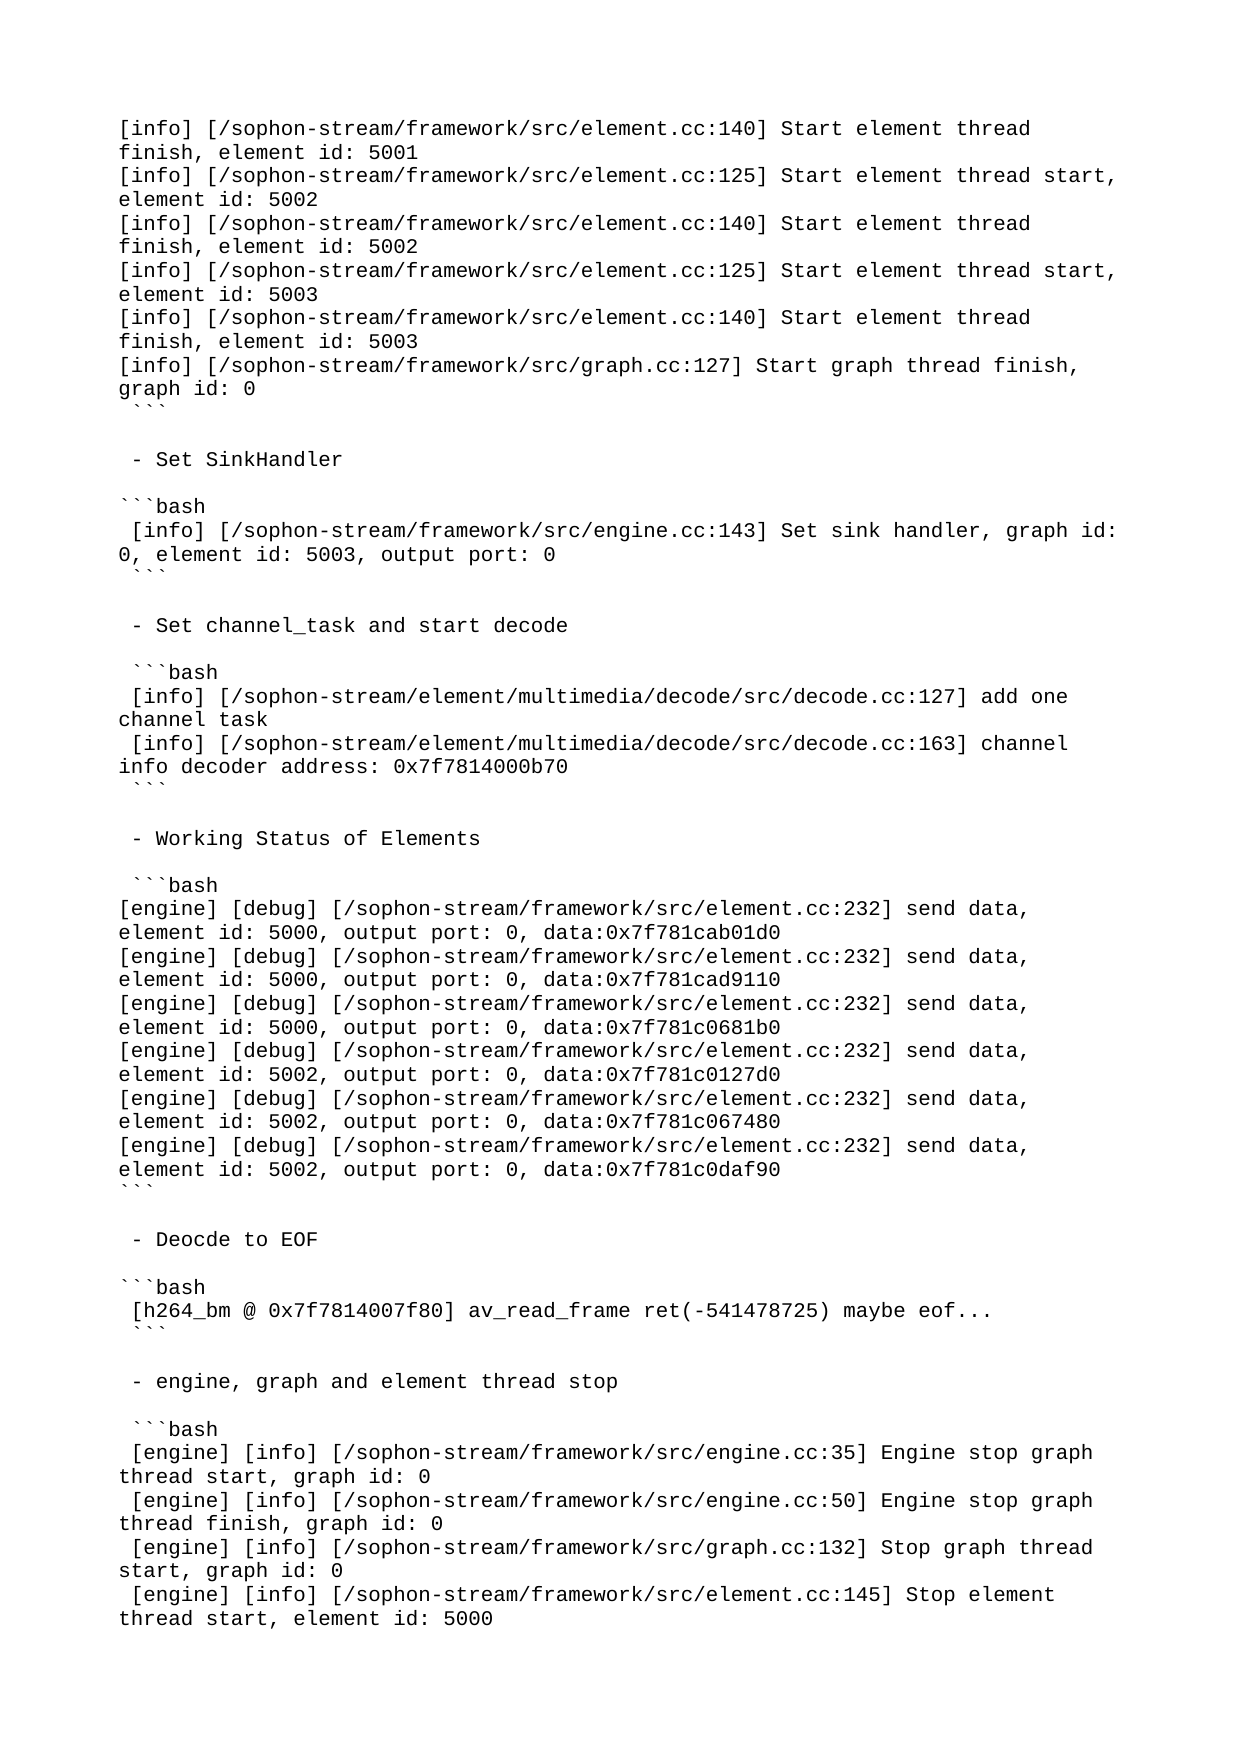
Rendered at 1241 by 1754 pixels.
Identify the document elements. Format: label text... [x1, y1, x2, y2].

text [engine] [debug] [/sophon-stream/framework/src/element.cc:232] send data, element id: 5000, output port: 0, data:0x7f781cad9110 [118, 946, 1122, 993]
text [engine] [info] [/sophon-stream/framework/src/engine.cc:50] Engine stop graph thread finish, graph id: 0 [118, 1489, 1122, 1537]
text - Working Status of Elements [118, 827, 1122, 851]
text - Deocde to EOF [118, 1229, 1122, 1253]
text [info] [/sophon-stream/framework/src/element.cc:125] Start element thread start, element id: 5002 [118, 165, 1122, 213]
text [engine] [debug] [/sophon-stream/framework/src/element.cc:232] send data, element id: 5002, output port: 0, data:0x7f781c0daf90 [118, 1135, 1122, 1182]
text - engine, graph and element thread stop [118, 1371, 1122, 1395]
text [info] [/sophon-stream/framework/src/element.cc:140] Start element thread finish, element id: 5002 [118, 213, 1122, 260]
text - Set channel_task and start decode [118, 615, 1122, 638]
text [engine] [info] [/sophon-stream/framework/src/graph.cc:132] Stop graph thread start, graph id: 0 [118, 1537, 1122, 1584]
text [info] [/sophon-stream/element/multimedia/decode/src/decode.cc:163] channel info decoder address: 0x7f7814000b70 [118, 733, 1122, 780]
text [engine] [info] [/sophon-stream/framework/src/element.cc:145] Stop element thread start, element id: 5000 [118, 1584, 1122, 1631]
text [engine] [debug] [/sophon-stream/framework/src/element.cc:232] send data, element id: 5000, output port: 0, data:0x7f781c0681b0 [118, 993, 1122, 1040]
text ```bash [118, 875, 1122, 898]
text ```bash [118, 496, 1122, 520]
text [info] [/sophon-stream/framework/src/element.cc:140] Start element thread finish, element id: 5003 [118, 307, 1122, 354]
text ``` [118, 780, 1122, 804]
text ``` [118, 567, 1122, 591]
text - Set SinkHandler [118, 449, 1122, 473]
text ```bash [118, 1419, 1122, 1442]
text [info] [/sophon-stream/framework/src/element.cc:140] Start element thread finish, element id: 5001 [118, 118, 1122, 165]
text [info] [/sophon-stream/framework/src/element.cc:125] Start element thread start, element id: 5003 [118, 260, 1122, 307]
text ``` [118, 1324, 1122, 1348]
text [engine] [debug] [/sophon-stream/framework/src/element.cc:232] send data, element id: 5002, output port: 0, data:0x7f781c067480 [118, 1088, 1122, 1135]
text [info] [/sophon-stream/element/multimedia/decode/src/decode.cc:127] add one channel task [118, 686, 1122, 733]
text ```bash [118, 1277, 1122, 1300]
text ``` [118, 1182, 1122, 1206]
text [engine] [debug] [/sophon-stream/framework/src/element.cc:232] send data, element id: 5000, output port: 0, data:0x7f781cab01d0 [118, 898, 1122, 946]
text [engine] [debug] [/sophon-stream/framework/src/element.cc:232] send data, element id: 5002, output port: 0, data:0x7f781c0127d0 [118, 1040, 1122, 1088]
text [info] [/sophon-stream/framework/src/engine.cc:143] Set sink handler, graph id: 0, element id: 5003, output port: 0 [118, 520, 1122, 567]
text ``` [118, 402, 1122, 426]
text [h264_bm @ 0x7f7814007f80] av_read_frame ret(-541478725) maybe eof... [118, 1300, 1122, 1324]
text [info] [/sophon-stream/framework/src/graph.cc:127] Start graph thread finish, graph id: 0 [118, 354, 1122, 402]
text [engine] [info] [/sophon-stream/framework/src/engine.cc:35] Engine stop graph thread start, graph id: 0 [118, 1442, 1122, 1489]
text ```bash [118, 662, 1122, 686]
